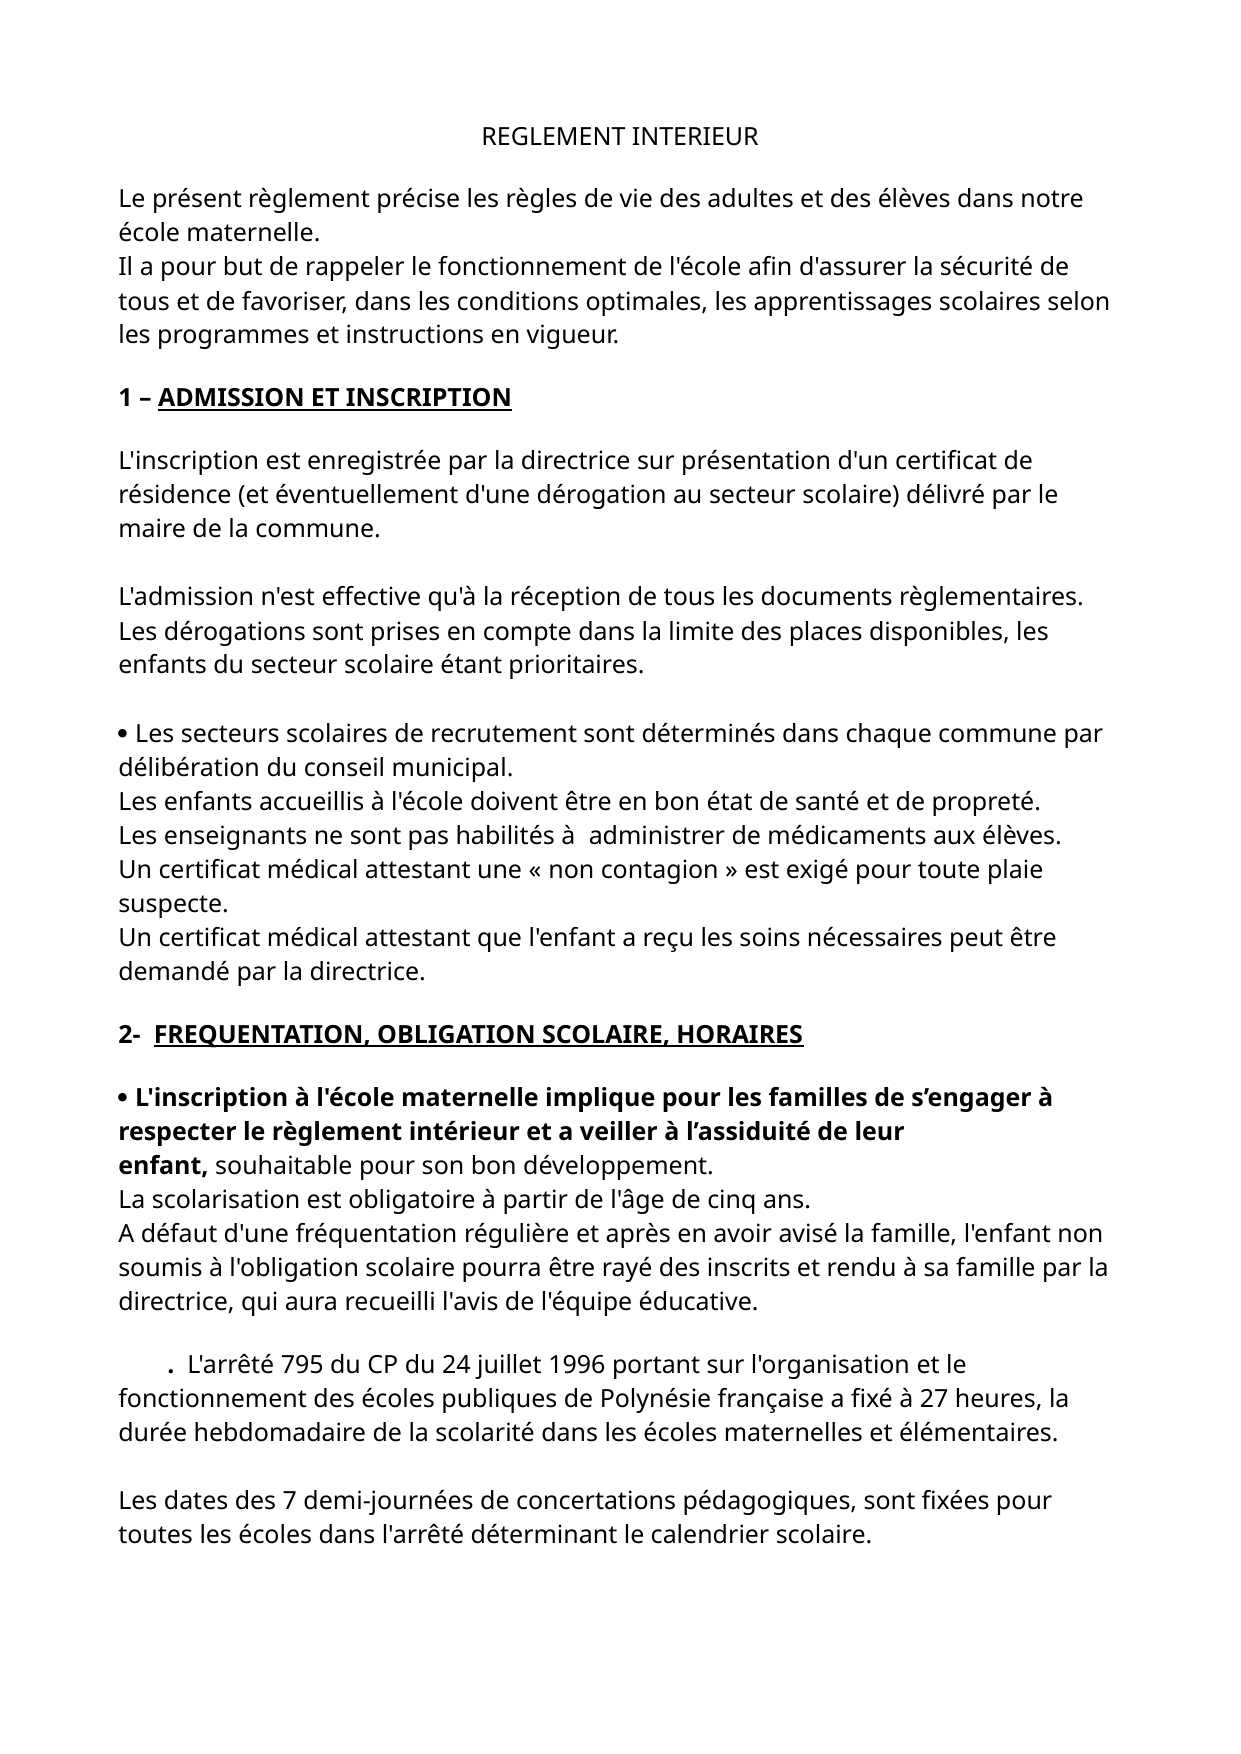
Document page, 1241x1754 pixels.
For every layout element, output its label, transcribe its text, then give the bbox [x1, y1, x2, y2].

text Les dates des 7 demi-journées de concertations pédagogiques, sont fixées pour toutes les écoles dans l'arrêté déterminant le calendrier scolaire. [118, 1483, 1122, 1551]
text Un certificat médical attestant que l'enfant a reçu les soins nécessaires peut être demandé par la directrice. [118, 920, 1122, 988]
text · Les secteurs scolaires de recrutement sont déterminés dans chaque commune par délibération du conseil municipal. [118, 715, 1122, 783]
text Un certificat médical attestant une « non contagion » est exigé pour toute plaie suspecte. [118, 852, 1122, 920]
text Le présent règlement précise les règles de vie des adultes et des élèves dans notre école maternelle. [118, 181, 1122, 249]
text 1 – ADMISSION ET INSCRIPTION [118, 380, 1122, 414]
text Les enfants accueillis à l'école doivent être en bon état de santé et de propreté. [118, 783, 1122, 817]
text A défaut d'une fréquentation régulière et après en avoir avisé la famille, l'enfant non soumis à l'obligation scolaire pourra être rayé des inscrits et rendu à sa famille par la directrice, qui aura recueilli l'avis de l'équipe éducative. [118, 1216, 1122, 1318]
text L'inscription est enregistrée par la directrice sur présentation d'un certificat de résidence (et éventuellement d'une dérogation au secteur scolaire) délivré par le maire de la commune. [118, 443, 1122, 545]
text Les enseignants ne sont pas habilités à administrer de médicaments aux élèves. [118, 817, 1122, 852]
text La scolarisation est obligatoire à partir de l'âge de cinq ans. [118, 1182, 1122, 1216]
text L'admission n'est effective qu'à la réception de tous les documents règlementaires. Les dérogations sont prises en compte dans la limite des places disponibles, les enfants du secteur scolaire étant prioritaires. [118, 579, 1122, 681]
text 2- FREQUENTATION, OBLIGATION SCOLAIRE, HORAIRES [118, 1017, 1122, 1051]
text Il a pour but de rappeler le fonctionnement de l'école afin d'assurer la sécurité de tous et de favoriser, dans les conditions optimales, les apprentissages scolaires selon les programmes et instructions en vigueur. [118, 249, 1122, 351]
text REGLEMENT INTERIEUR [118, 118, 1122, 152]
text · L'inscription à l'école maternelle implique pour les familles de s’engager à respecter le règlement intérieur et a veiller à l’assiduité de leur enfant, souhaitable pour son bon développement. [118, 1079, 1122, 1182]
text . L'arrêté 795 du CP du 24 juillet 1996 portant sur l'organisation et le fonctionnement des écoles publiques de Polynésie française a fixé à 27 heures, la durée hebdomadaire de la scolarité dans les écoles maternelles et élémentaires. [118, 1347, 1122, 1449]
